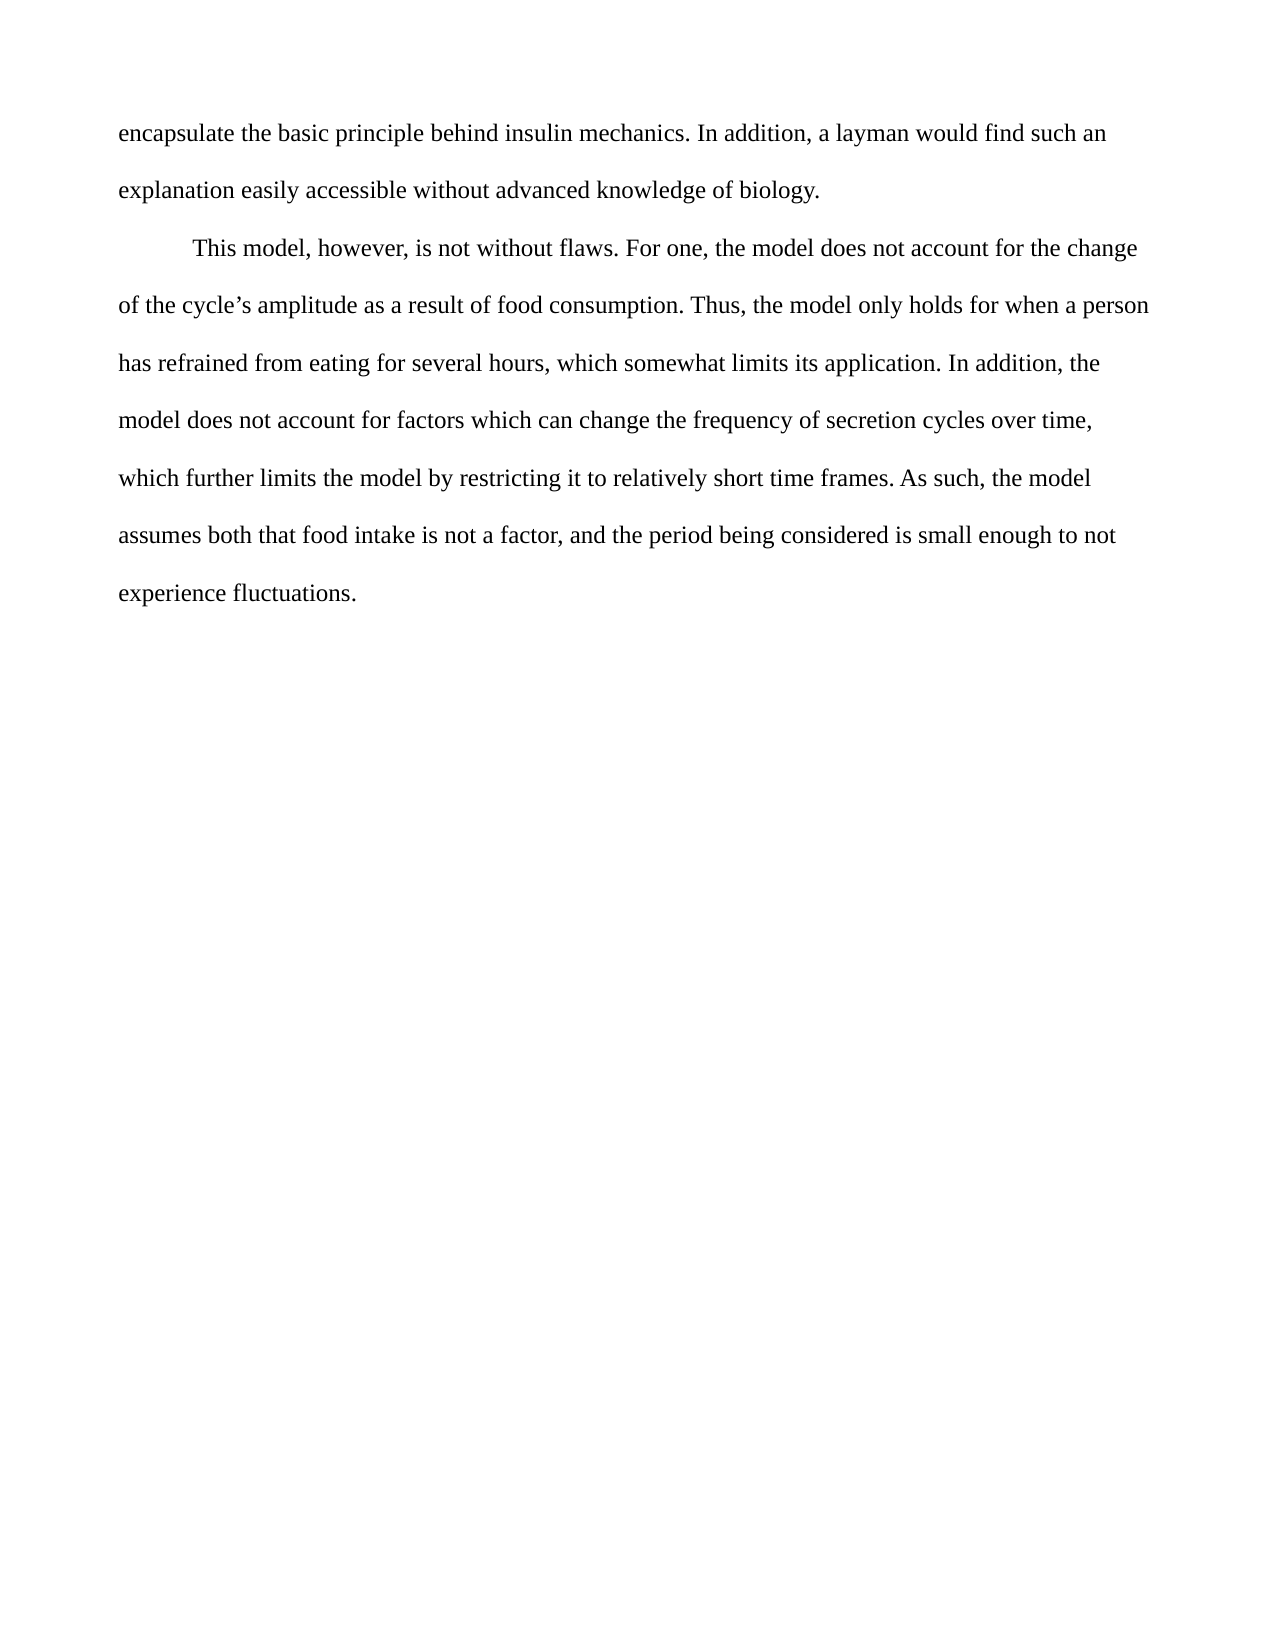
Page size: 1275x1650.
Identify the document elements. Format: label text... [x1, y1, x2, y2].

text This model, however, is not without flaws. For one, the model does not account for the change of the cycle’s amplitude as a result of food consumption. Thus, the model only holds for when a person has refrained from eating for several hours, which somewhat limits its application. In addition, the model does not account for factors which can change the frequency of secretion cycles over time, which further limits the model by restricting it to relatively short time frames. As such, the model assumes both that food intake is not a factor, and the period being considered is small enough to not experience fluctuations. [118, 233, 1157, 607]
text encapsulate the basic principle behind insulin mechanics. In addition, a layman would find such an explanation easily accessible without advanced knowledge of biology. [118, 118, 1157, 204]
